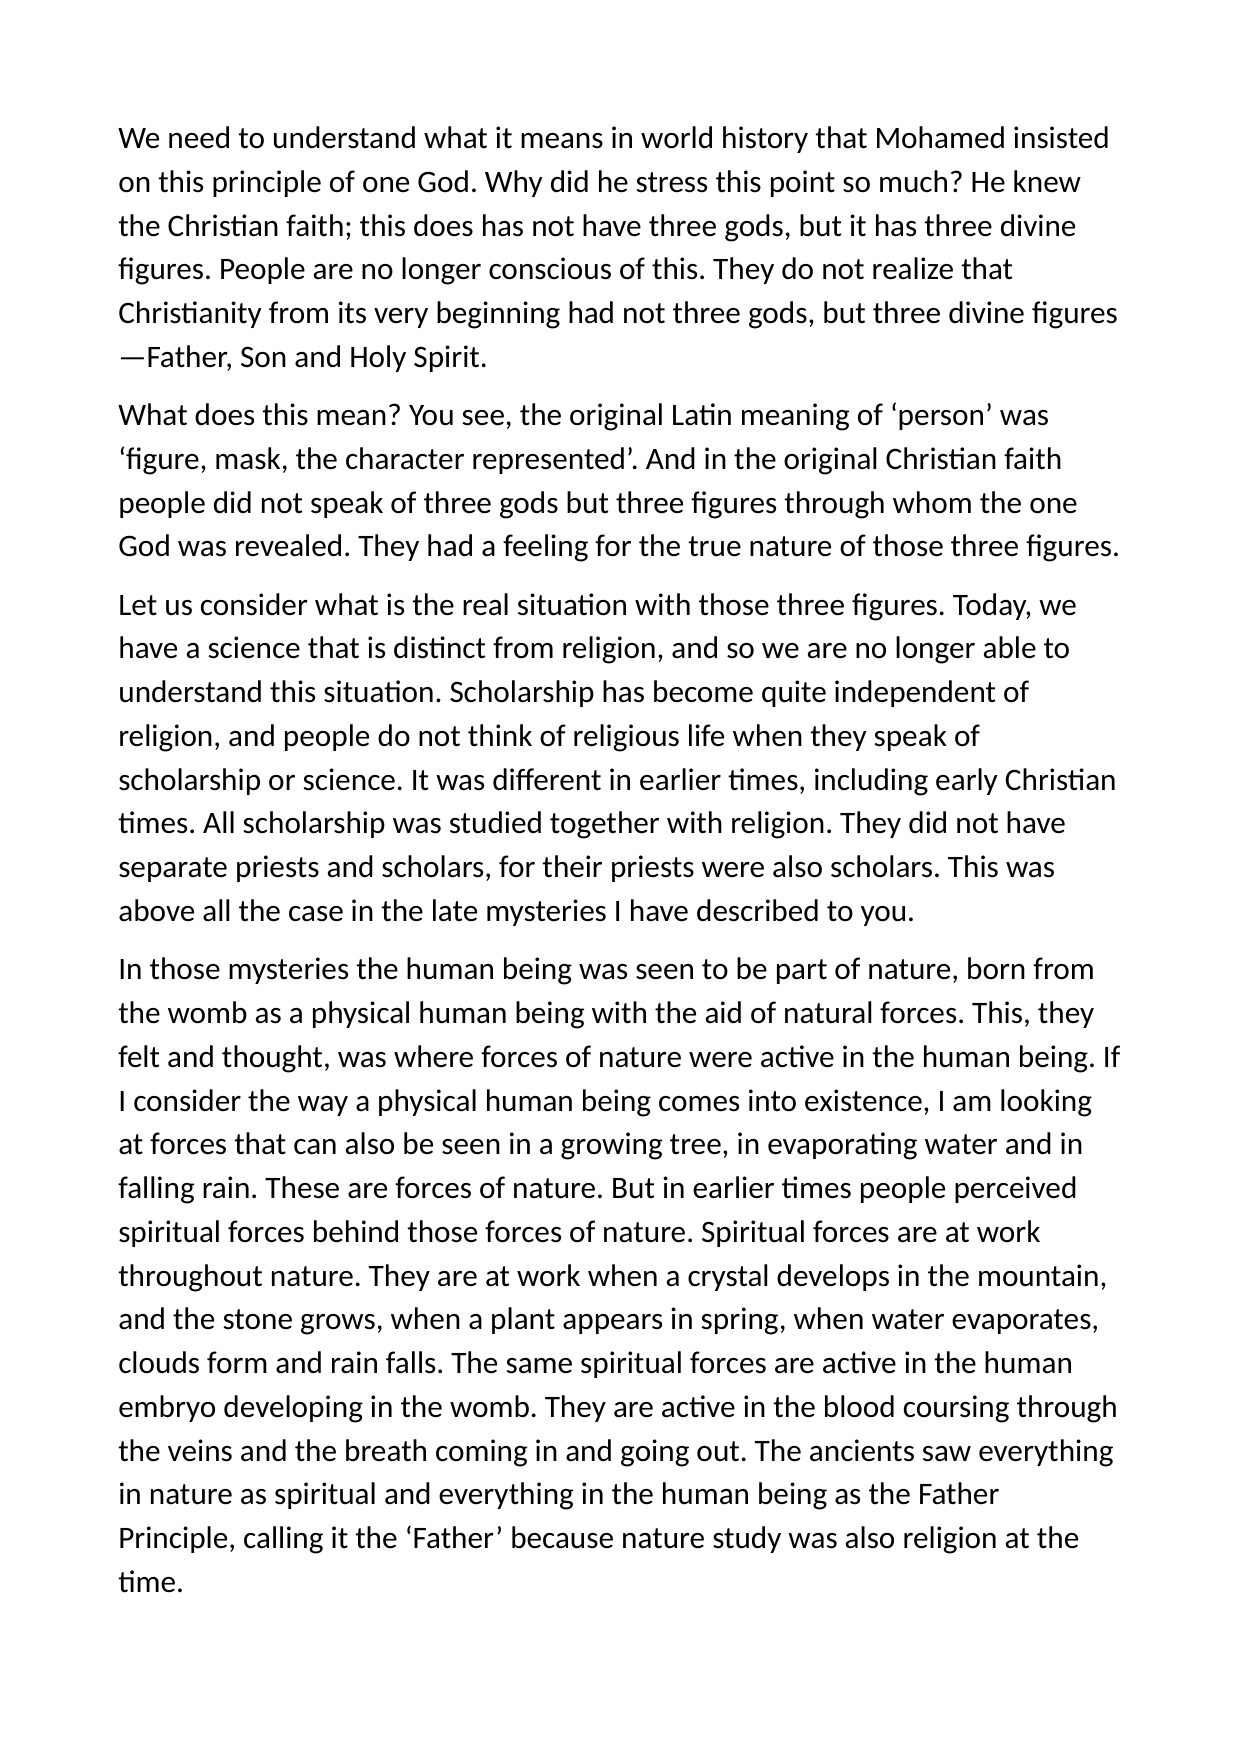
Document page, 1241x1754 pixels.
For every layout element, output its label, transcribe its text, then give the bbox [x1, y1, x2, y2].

text We need to understand what it means in world history that Mohamed insisted on this principle of one God. Why did he stress this point so much? He knew the Christian faith; this does has not have three gods, but it has three divine figures. People are no longer conscious of this. They do not realize that Christianity from its very beginning had not three gods, but three divine figures—Father, Son and Holy Spirit. [118, 118, 1122, 375]
text What does this mean? You see, the original Latin meaning of ‘person’ was ‘figure, mask, the character represented’. And in the original Christian faith people did not speak of three gods but three figures through whom the one God was revealed. They had a feeling for the true nature of those three figures. [118, 395, 1122, 564]
text In those mysteries the human being was seen to be part of nature, born from the womb as a physical human being with the aid of natural forces. This, they felt and thought, was where forces of nature were active in the human being. If I consider the way a physical human being comes into existence, I am looking at forces that can also be seen in a growing tree, in evaporating water and in falling rain. These are forces of nature. But in earlier times people perceived spiritual forces behind those forces of nature. Spiritual forces are at work throughout nature. They are at work when a crystal develops in the mountain, and the stone grows, when a plant appears in spring, when water evaporates, clouds form and rain falls. The same spiritual forces are active in the human embryo developing in the womb. They are active in the blood coursing through the veins and the breath coming in and going out. The ancients saw everything in nature as spiritual and everything in the human being as the Father Principle, calling it the ‘Father’ because nature study was also religion at the time. [118, 949, 1122, 1600]
text Let us consider what is the real situation with those three figures. Today, we have a science that is distinct from religion, and so we are no longer able to understand this situation. Scholarship has become quite independent of religion, and people do not think of religious life when they speak of scholarship or science. It was different in earlier times, including early Christian times. All scholarship was studied together with religion. They did not have separate priests and scholars, for their priests were also scholars. This was above all the case in the late mysteries I have described to you. [118, 585, 1122, 929]
